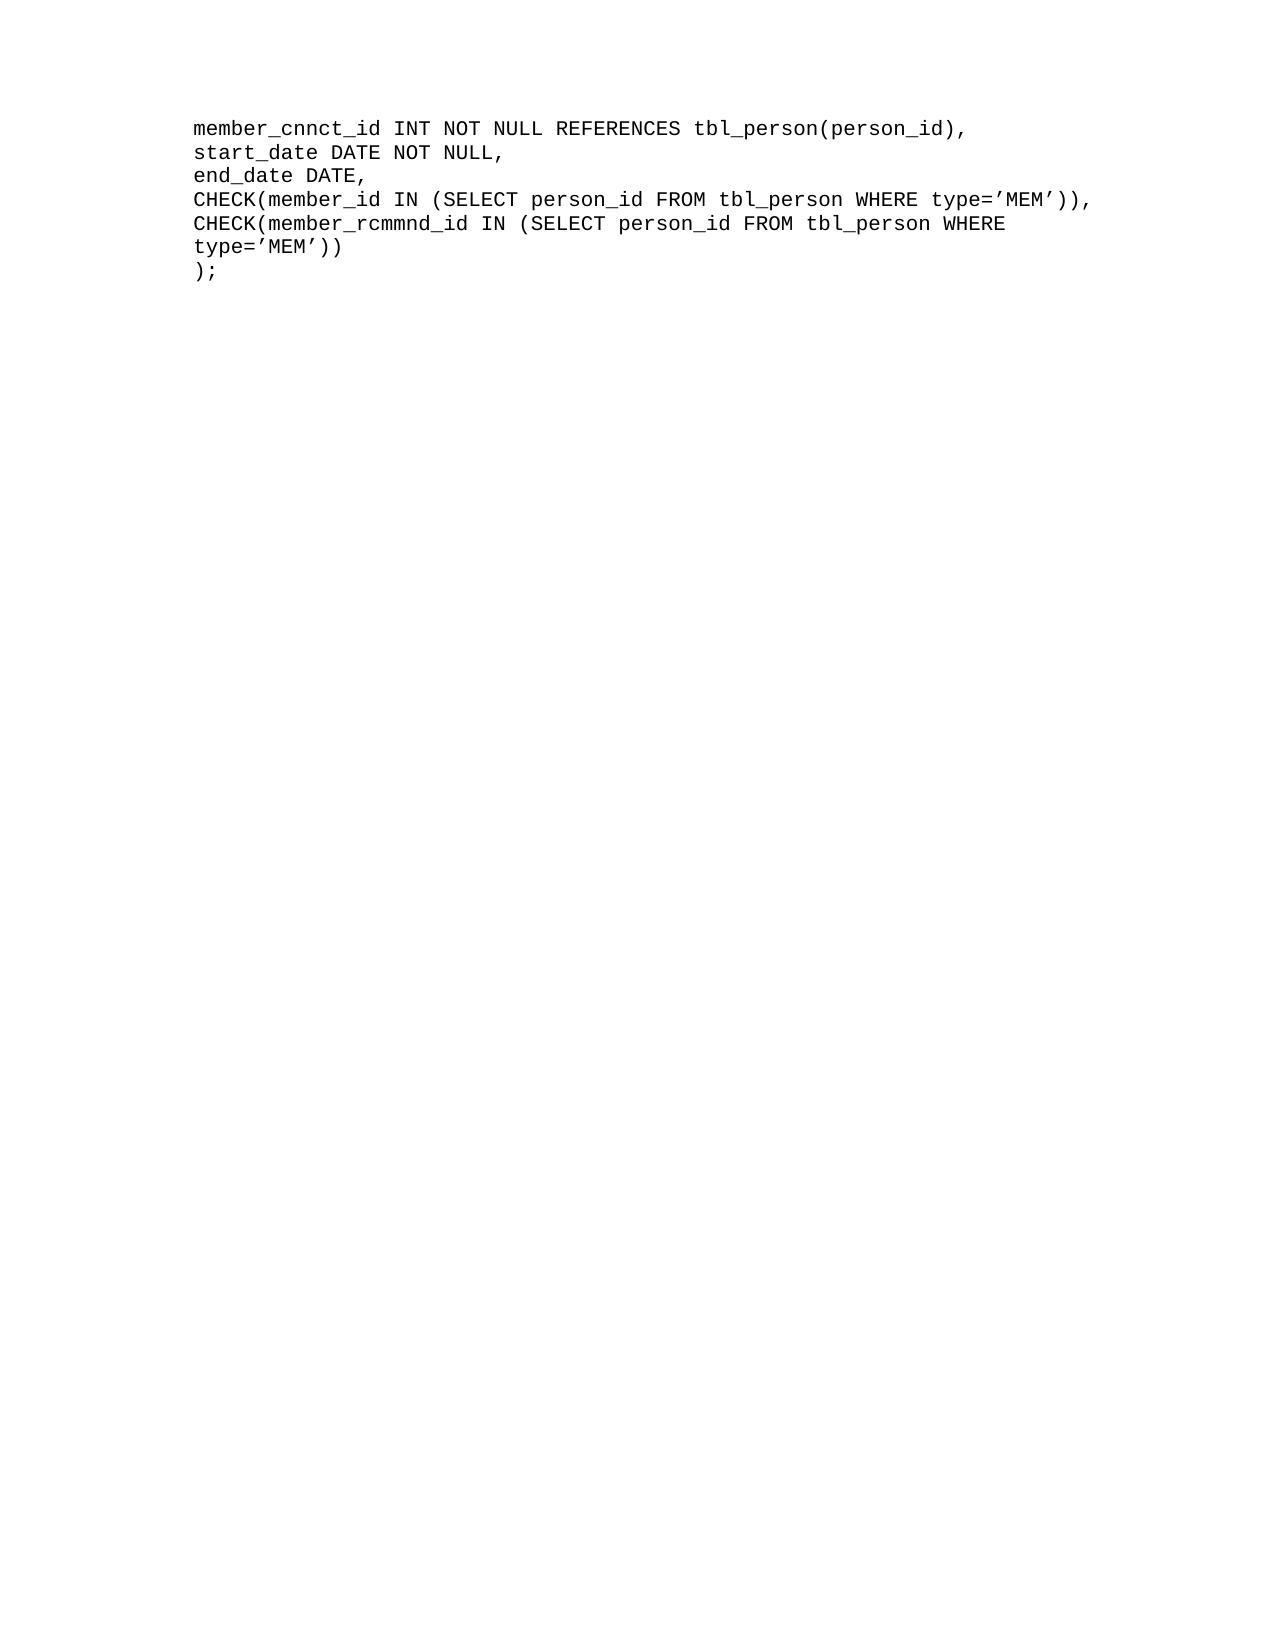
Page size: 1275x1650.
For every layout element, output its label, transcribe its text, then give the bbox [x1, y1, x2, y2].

text CHECK(member_rcmmnd_id IN (SELECT person_id FROM tbl_person WHERE type=’MEM’)) [193, 213, 1157, 260]
text member_cnnct_id INT NOT NULL REFERENCES tbl_person(person_id), [118, 118, 1157, 142]
text CHECK(member_id IN (SELECT person_id FROM tbl_person WHERE type=’MEM’)), [193, 189, 1157, 213]
text start_date DATE NOT NULL, [118, 142, 1157, 165]
text ); [118, 260, 1157, 284]
text end_date DATE, [118, 165, 1157, 189]
